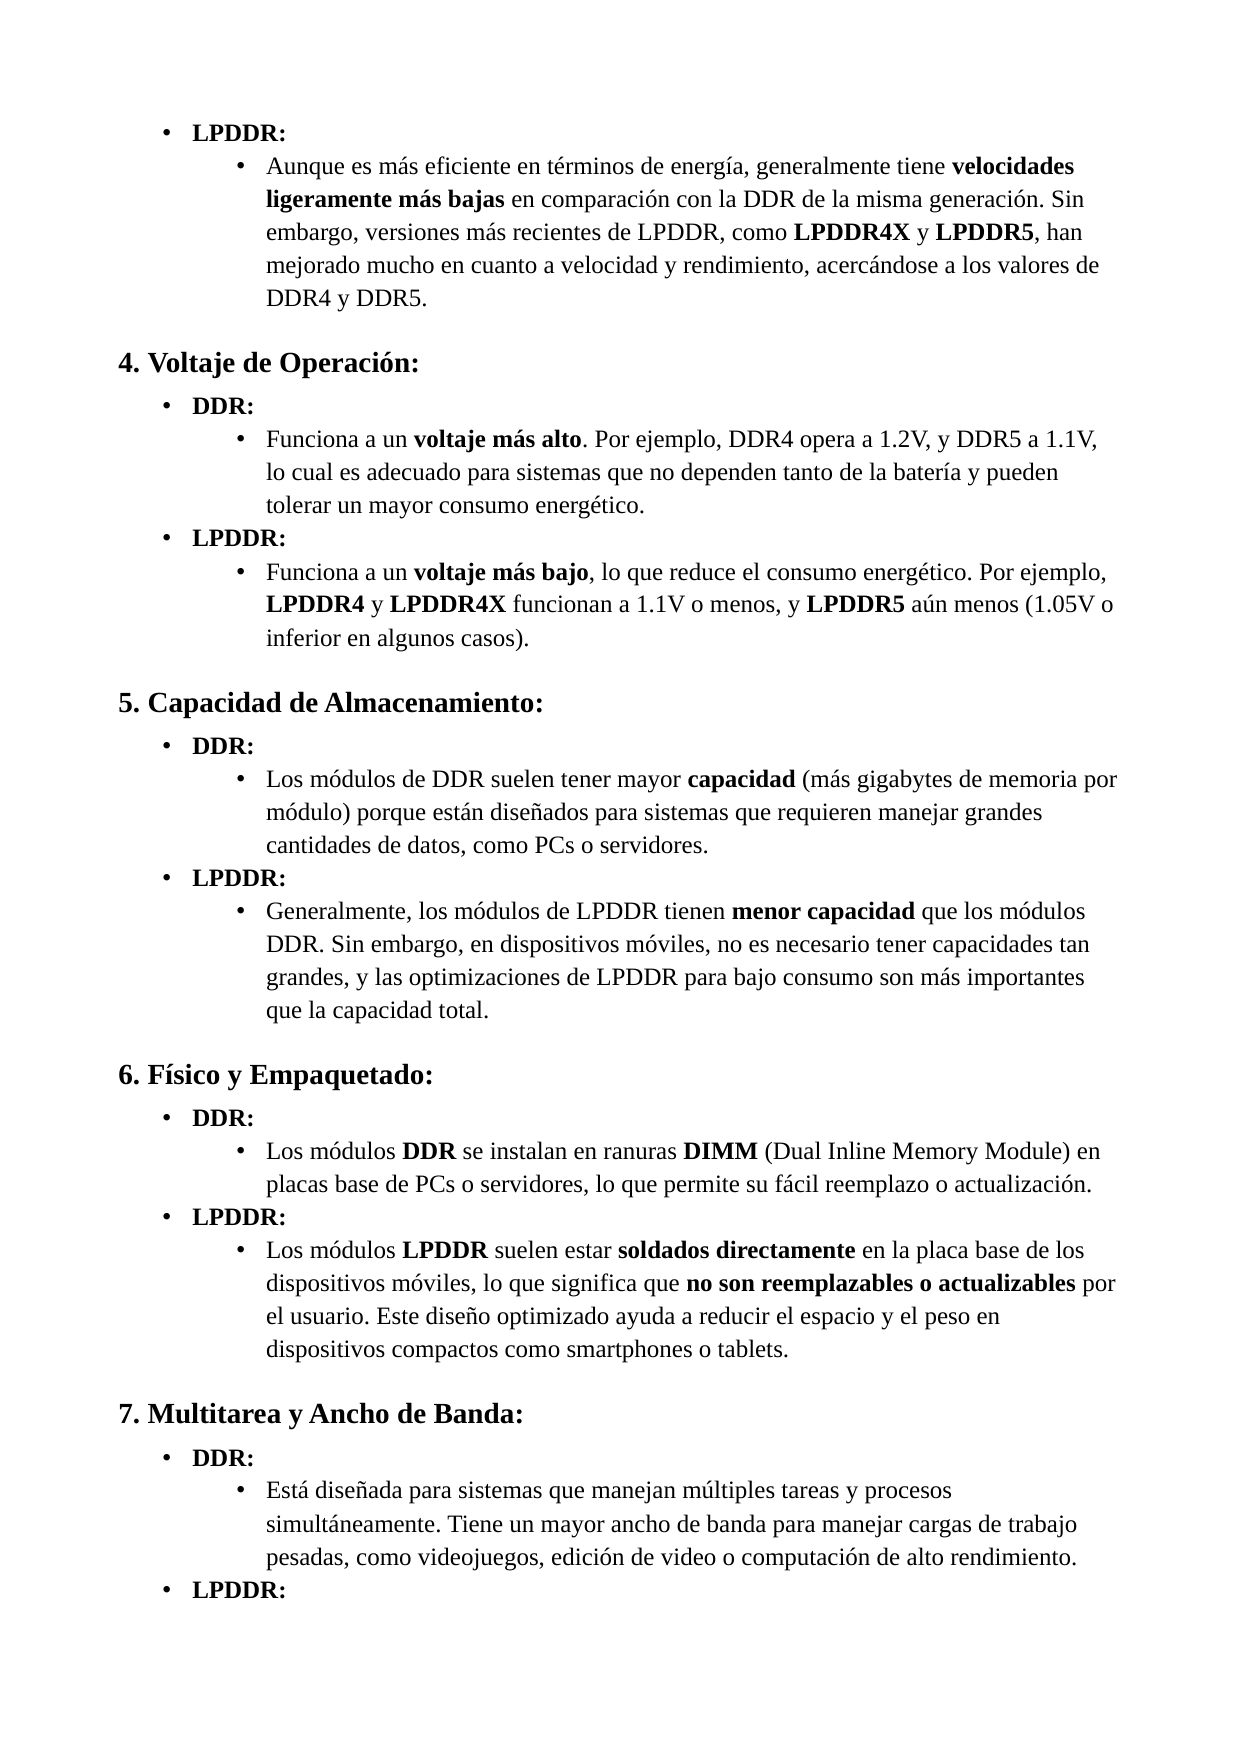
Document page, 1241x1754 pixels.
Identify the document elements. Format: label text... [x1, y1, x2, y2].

list Generalmente, los módulos de LPDDR tienen menor capacidad que los módulos DDR. Sin embargo, en dispositivos móviles, no es necesario tener capacidades tan grandes, y las optimizaciones de LPDDR para bajo consumo son más importantes que la capacidad total. [236, 896, 1122, 1024]
list LPDDR: [162, 1575, 1122, 1603]
list Los módulos de DDR suelen tener mayor capacidad (más gigabytes de memoria por módulo) porque están diseñados para sistemas que requieren manejar grandes cantidades de datos, como PCs o servidores. [236, 764, 1122, 859]
list DDR: [162, 1103, 1122, 1132]
list DDR: [162, 391, 1122, 420]
list Los módulos LPDDR suelen estar soldados directamente en la placa base de los dispositivos móviles, lo que significa que no son reemplazables o actualizables por el usuario. Este diseño optimizado ayuda a reducir el espacio y el peso en dispositivos compactos como smartphones o tablets. [236, 1235, 1122, 1363]
subtitle 6. Físico y Empaquetado: [118, 1057, 1122, 1091]
list LPDDR: [162, 523, 1122, 552]
list Está diseñada para sistemas que manejan múltiples tareas y procesos simultáneamente. Tiene un mayor ancho de banda para manejar cargas de trabajo pesadas, como videojuegos, edición de video o computación de alto rendimiento. [236, 1476, 1122, 1570]
list DDR: [162, 1443, 1122, 1471]
list Funciona a un voltaje más bajo, lo que reduce el consumo energético. Por ejemplo, LPDDR4 y LPDDR4X funcionan a 1.1V o menos, y LPDDR5 aún menos (1.05V o inferior en algunos casos). [236, 557, 1122, 651]
subtitle 4. Voltaje de Operación: [118, 345, 1122, 379]
list LPDDR: [162, 118, 1122, 147]
list Aunque es más eficiente en términos de energía, generalmente tiene velocidades ligeramente más bajas en comparación con la DDR de la misma generación. Sin embargo, versiones más recientes de LPDDR, como LPDDR4X y LPDDR5, han mejorado mucho en cuanto a velocidad y rendimiento, acercándose a los valores de DDR4 y DDR5. [236, 151, 1122, 312]
list Los módulos DDR se instalan en ranuras DIMM (Dual Inline Memory Module) en placas base de PCs o servidores, lo que permite su fácil reemplazo o actualización. [236, 1136, 1122, 1198]
subtitle 7. Multitarea y Ancho de Banda: [118, 1397, 1122, 1430]
subtitle 5. Capacidad de Almacenamiento: [118, 685, 1122, 718]
list LPDDR: [162, 863, 1122, 892]
list LPDDR: [162, 1202, 1122, 1231]
list DDR: [162, 731, 1122, 759]
list Funciona a un voltaje más alto. Por ejemplo, DDR4 opera a 1.2V, y DDR5 a 1.1V, lo cual es adecuado para sistemas que no dependen tanto de la batería y pueden tolerar un mayor consumo energético. [236, 424, 1122, 519]
